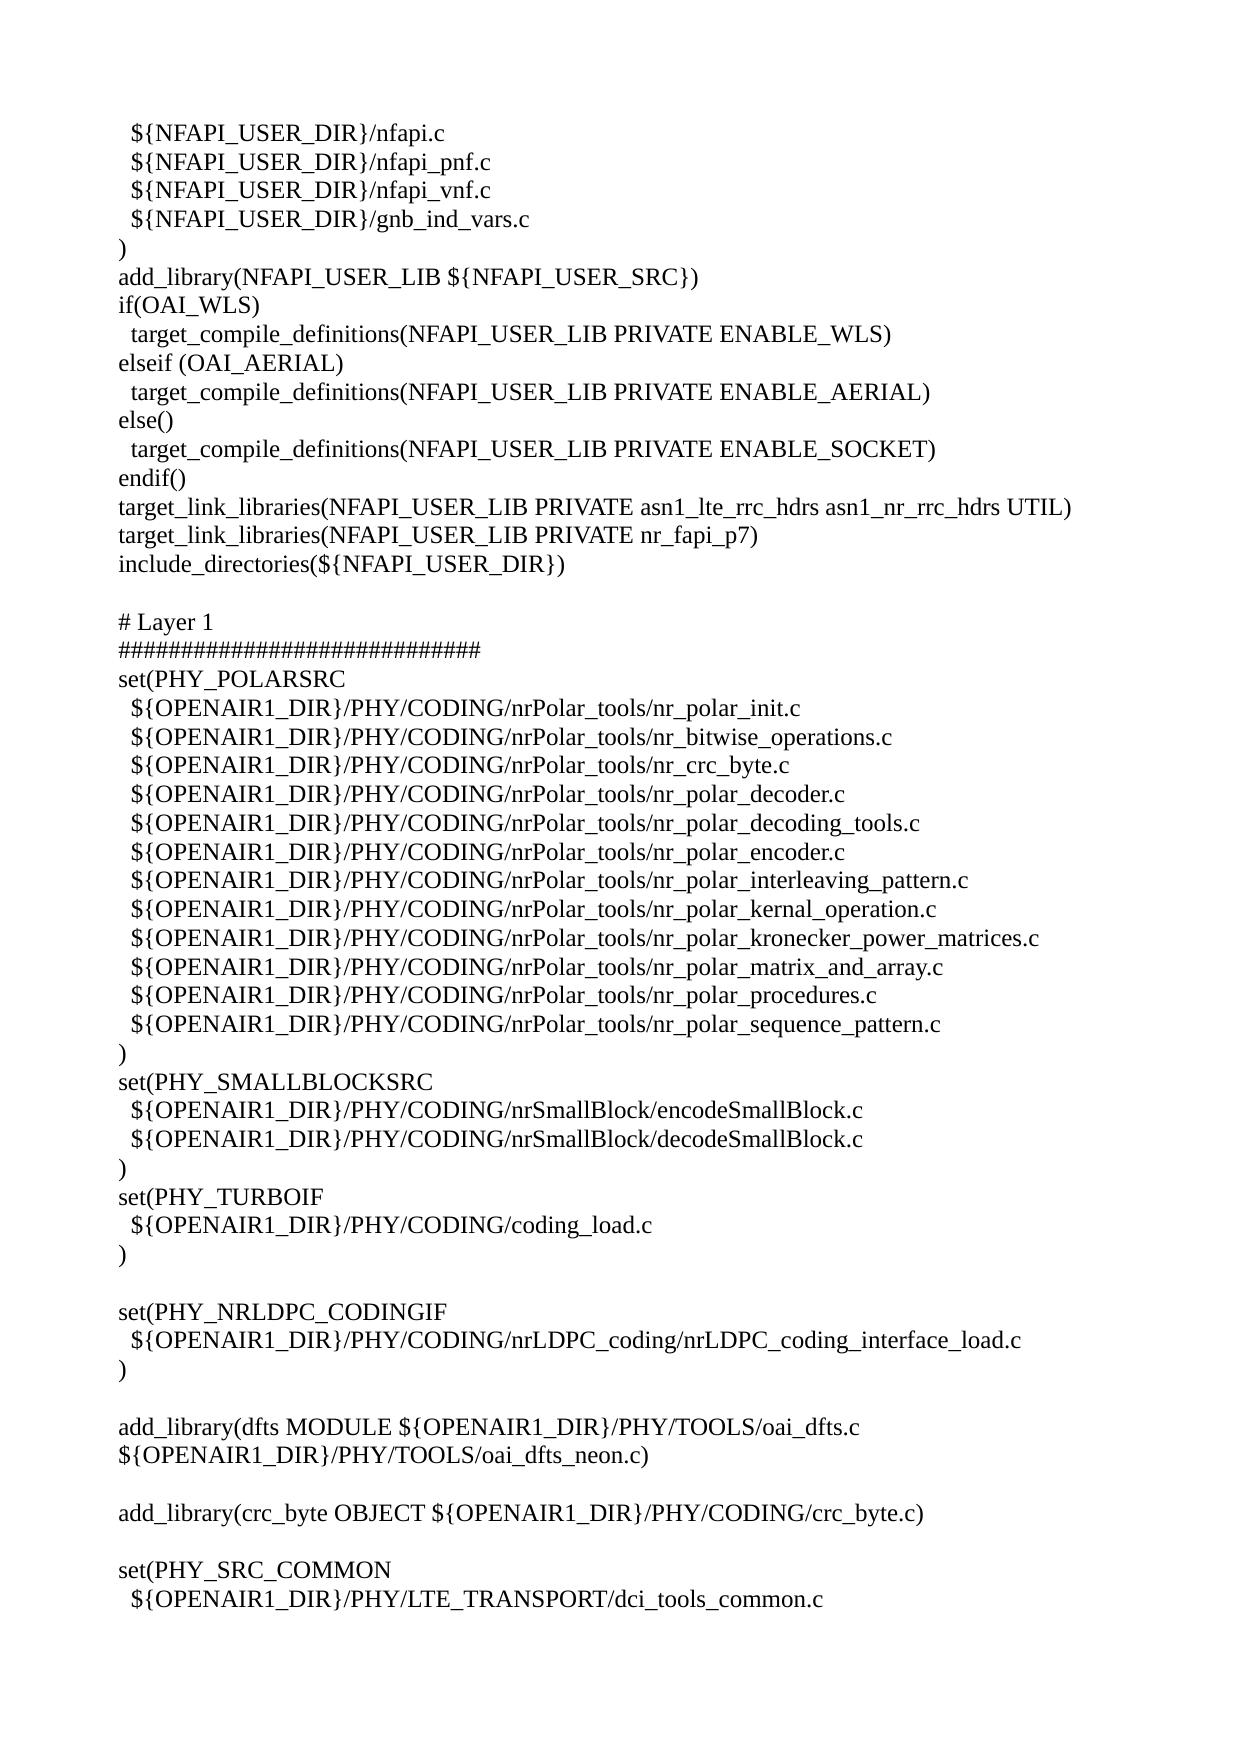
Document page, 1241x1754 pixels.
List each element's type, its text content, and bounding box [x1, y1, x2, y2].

text ${OPENAIR1_DIR}/PHY/CODING/nrPolar_tools/nr_polar_decoding_tools.c [118, 808, 1122, 837]
text ${OPENAIR1_DIR}/PHY/CODING/nrPolar_tools/nr_crc_byte.c [118, 751, 1122, 779]
text target_compile_definitions(NFAPI_USER_LIB PRIVATE ENABLE_WLS) [118, 319, 1122, 348]
text target_compile_definitions(NFAPI_USER_LIB PRIVATE ENABLE_SOCKET) [118, 434, 1122, 463]
text target_compile_definitions(NFAPI_USER_LIB PRIVATE ENABLE_AERIAL) [118, 377, 1122, 406]
text ) [118, 1153, 1122, 1182]
text add_library(NFAPI_USER_LIB ${NFAPI_USER_SRC}) [118, 262, 1122, 291]
text # Layer 1 [118, 607, 1122, 636]
text target_link_libraries(NFAPI_USER_LIB PRIVATE nr_fapi_p7) [118, 521, 1122, 549]
text set(PHY_SMALLBLOCKSRC [118, 1067, 1122, 1096]
text ) [118, 1239, 1122, 1268]
text ) [118, 1354, 1122, 1383]
text ${NFAPI_USER_DIR}/nfapi_pnf.c [118, 147, 1122, 176]
text ${OPENAIR1_DIR}/PHY/CODING/nrPolar_tools/nr_polar_kernal_operation.c [118, 894, 1122, 923]
text set(PHY_NRLDPC_CODINGIF [118, 1297, 1122, 1326]
text ${OPENAIR1_DIR}/PHY/CODING/coding_load.c [118, 1211, 1122, 1239]
text ${NFAPI_USER_DIR}/gnb_ind_vars.c [118, 204, 1122, 233]
text set(PHY_TURBOIF [118, 1182, 1122, 1211]
text ${NFAPI_USER_DIR}/nfapi_vnf.c [118, 176, 1122, 204]
text if(OAI_WLS) [118, 291, 1122, 319]
text ${OPENAIR1_DIR}/PHY/CODING/nrPolar_tools/nr_polar_encoder.c [118, 837, 1122, 866]
text set(PHY_SRC_COMMON [118, 1556, 1122, 1584]
text ${OPENAIR1_DIR}/PHY/LTE_TRANSPORT/dci_tools_common.c [118, 1584, 1122, 1613]
text ) [118, 233, 1122, 262]
text ${OPENAIR1_DIR}/PHY/CODING/nrSmallBlock/decodeSmallBlock.c [118, 1124, 1122, 1153]
text endif() [118, 463, 1122, 492]
text ${NFAPI_USER_DIR}/nfapi.c [118, 118, 1122, 147]
text ############################# [118, 636, 1122, 664]
text ${OPENAIR1_DIR}/PHY/CODING/nrLDPC_coding/nrLDPC_coding_interface_load.c [118, 1326, 1122, 1354]
text add_library(crc_byte OBJECT ${OPENAIR1_DIR}/PHY/CODING/crc_byte.c) [118, 1498, 1122, 1527]
text ${OPENAIR1_DIR}/PHY/CODING/nrPolar_tools/nr_polar_procedures.c [118, 981, 1122, 1009]
text else() [118, 406, 1122, 434]
text ${OPENAIR1_DIR}/PHY/CODING/nrPolar_tools/nr_polar_init.c [118, 693, 1122, 722]
text ) [118, 1038, 1122, 1067]
text target_link_libraries(NFAPI_USER_LIB PRIVATE asn1_lte_rrc_hdrs asn1_nr_rrc_hdrs UTIL) [118, 492, 1122, 521]
text ${OPENAIR1_DIR}/PHY/CODING/nrPolar_tools/nr_polar_sequence_pattern.c [118, 1009, 1122, 1038]
text ${OPENAIR1_DIR}/PHY/CODING/nrSmallBlock/encodeSmallBlock.c [118, 1096, 1122, 1124]
text include_directories(${NFAPI_USER_DIR}) [118, 549, 1122, 578]
text ${OPENAIR1_DIR}/PHY/CODING/nrPolar_tools/nr_polar_decoder.c [118, 779, 1122, 808]
text elseif (OAI_AERIAL) [118, 348, 1122, 377]
text set(PHY_POLARSRC [118, 664, 1122, 693]
text ${OPENAIR1_DIR}/PHY/CODING/nrPolar_tools/nr_polar_kronecker_power_matrices.c [118, 923, 1122, 952]
text add_library(dfts MODULE ${OPENAIR1_DIR}/PHY/TOOLS/oai_dfts.c ${OPENAIR1_DIR}/PHY/TOOLS/oai_dfts_neon.c) [118, 1412, 1122, 1469]
text ${OPENAIR1_DIR}/PHY/CODING/nrPolar_tools/nr_polar_interleaving_pattern.c [118, 866, 1122, 894]
text ${OPENAIR1_DIR}/PHY/CODING/nrPolar_tools/nr_polar_matrix_and_array.c [118, 952, 1122, 981]
text ${OPENAIR1_DIR}/PHY/CODING/nrPolar_tools/nr_bitwise_operations.c [118, 722, 1122, 751]
